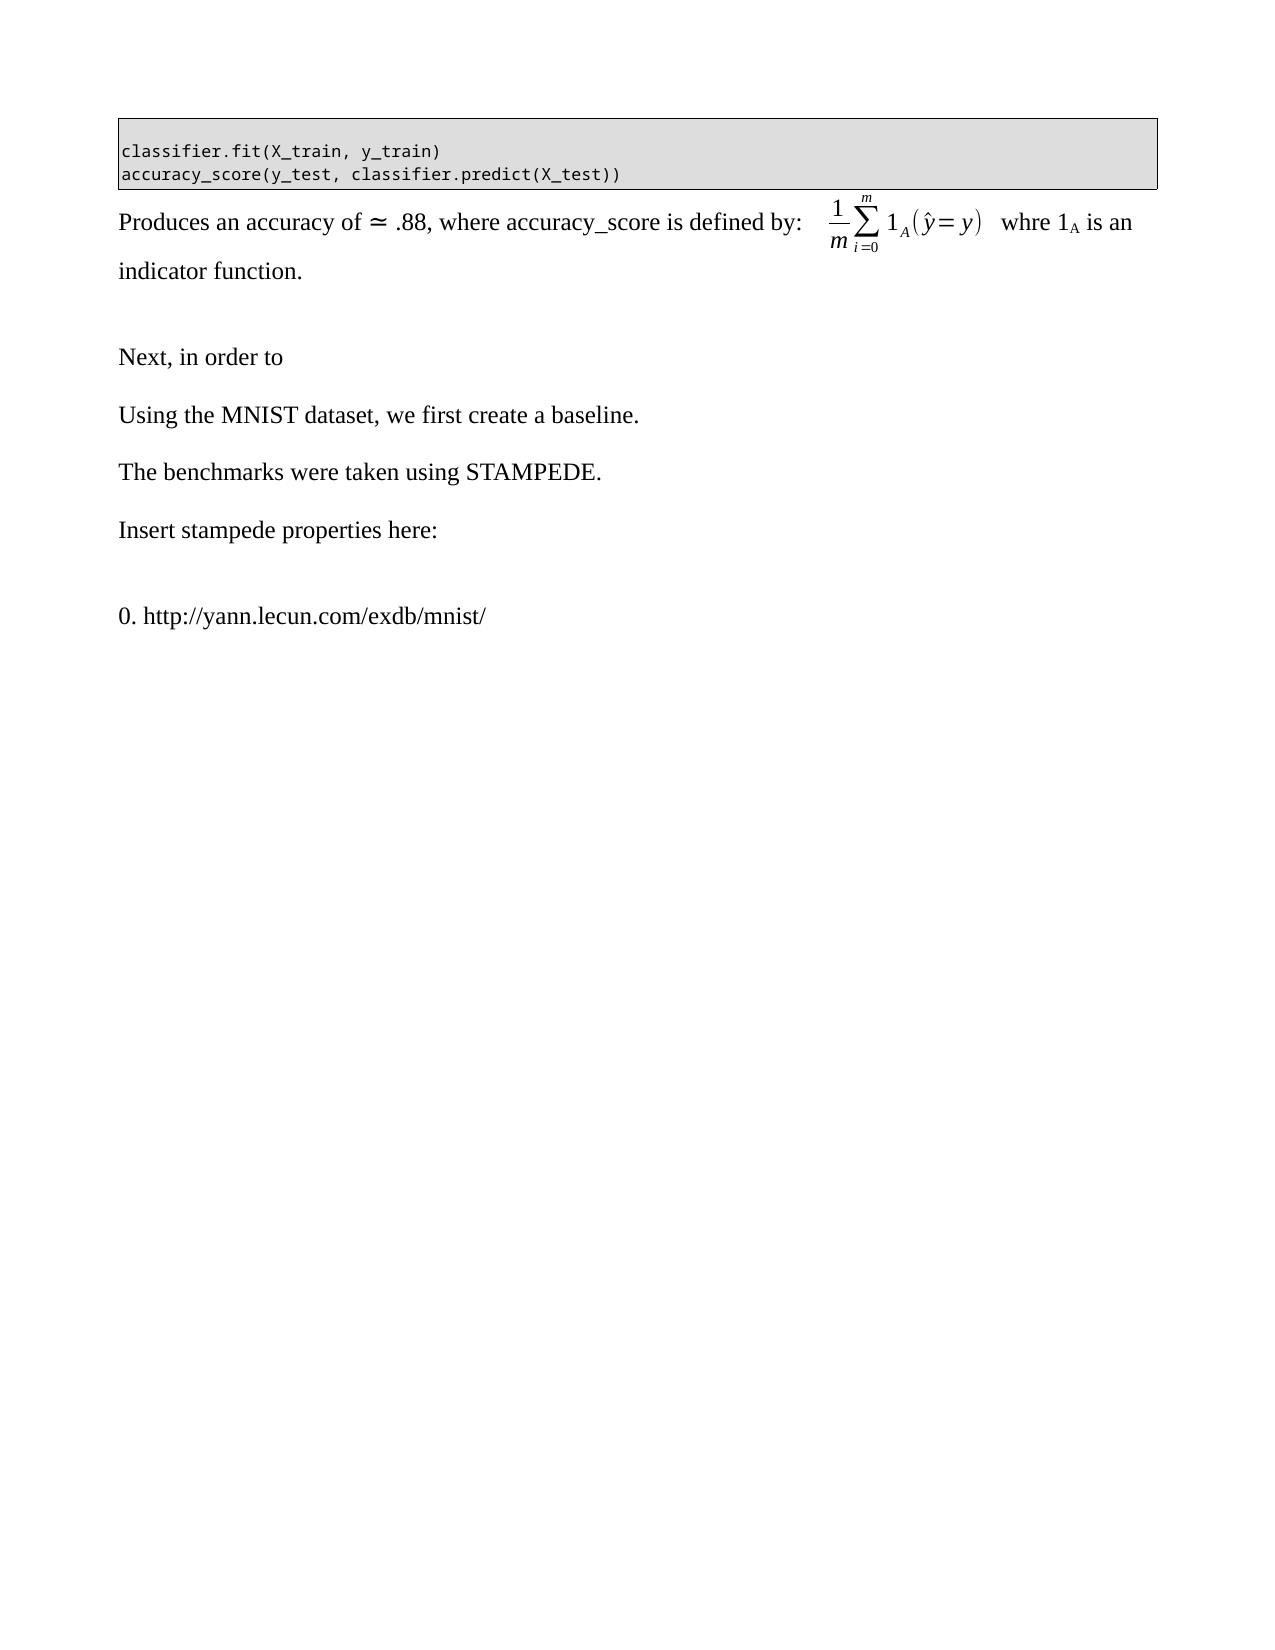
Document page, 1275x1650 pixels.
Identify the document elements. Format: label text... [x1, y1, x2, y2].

text 0. http://yann.lecun.com/exdb/mnist/ [118, 601, 1157, 630]
text classifier.fit(X_train, y_train) [119, 137, 1157, 160]
text Using the MNIST dataset, we first create a baseline. [118, 400, 1157, 428]
text accuracy_score(y_test, classifier.predict(X_test)) [119, 160, 1157, 189]
text Produces an accuracy of ≃ .88, where accuracy_score is defined by: whre 1A is an indicator function. [118, 190, 1157, 285]
text Next, in order to [118, 342, 1157, 371]
text The benchmarks were taken using STAMPEDE. [118, 457, 1157, 486]
text Insert stampede properties here: [118, 515, 1157, 543]
